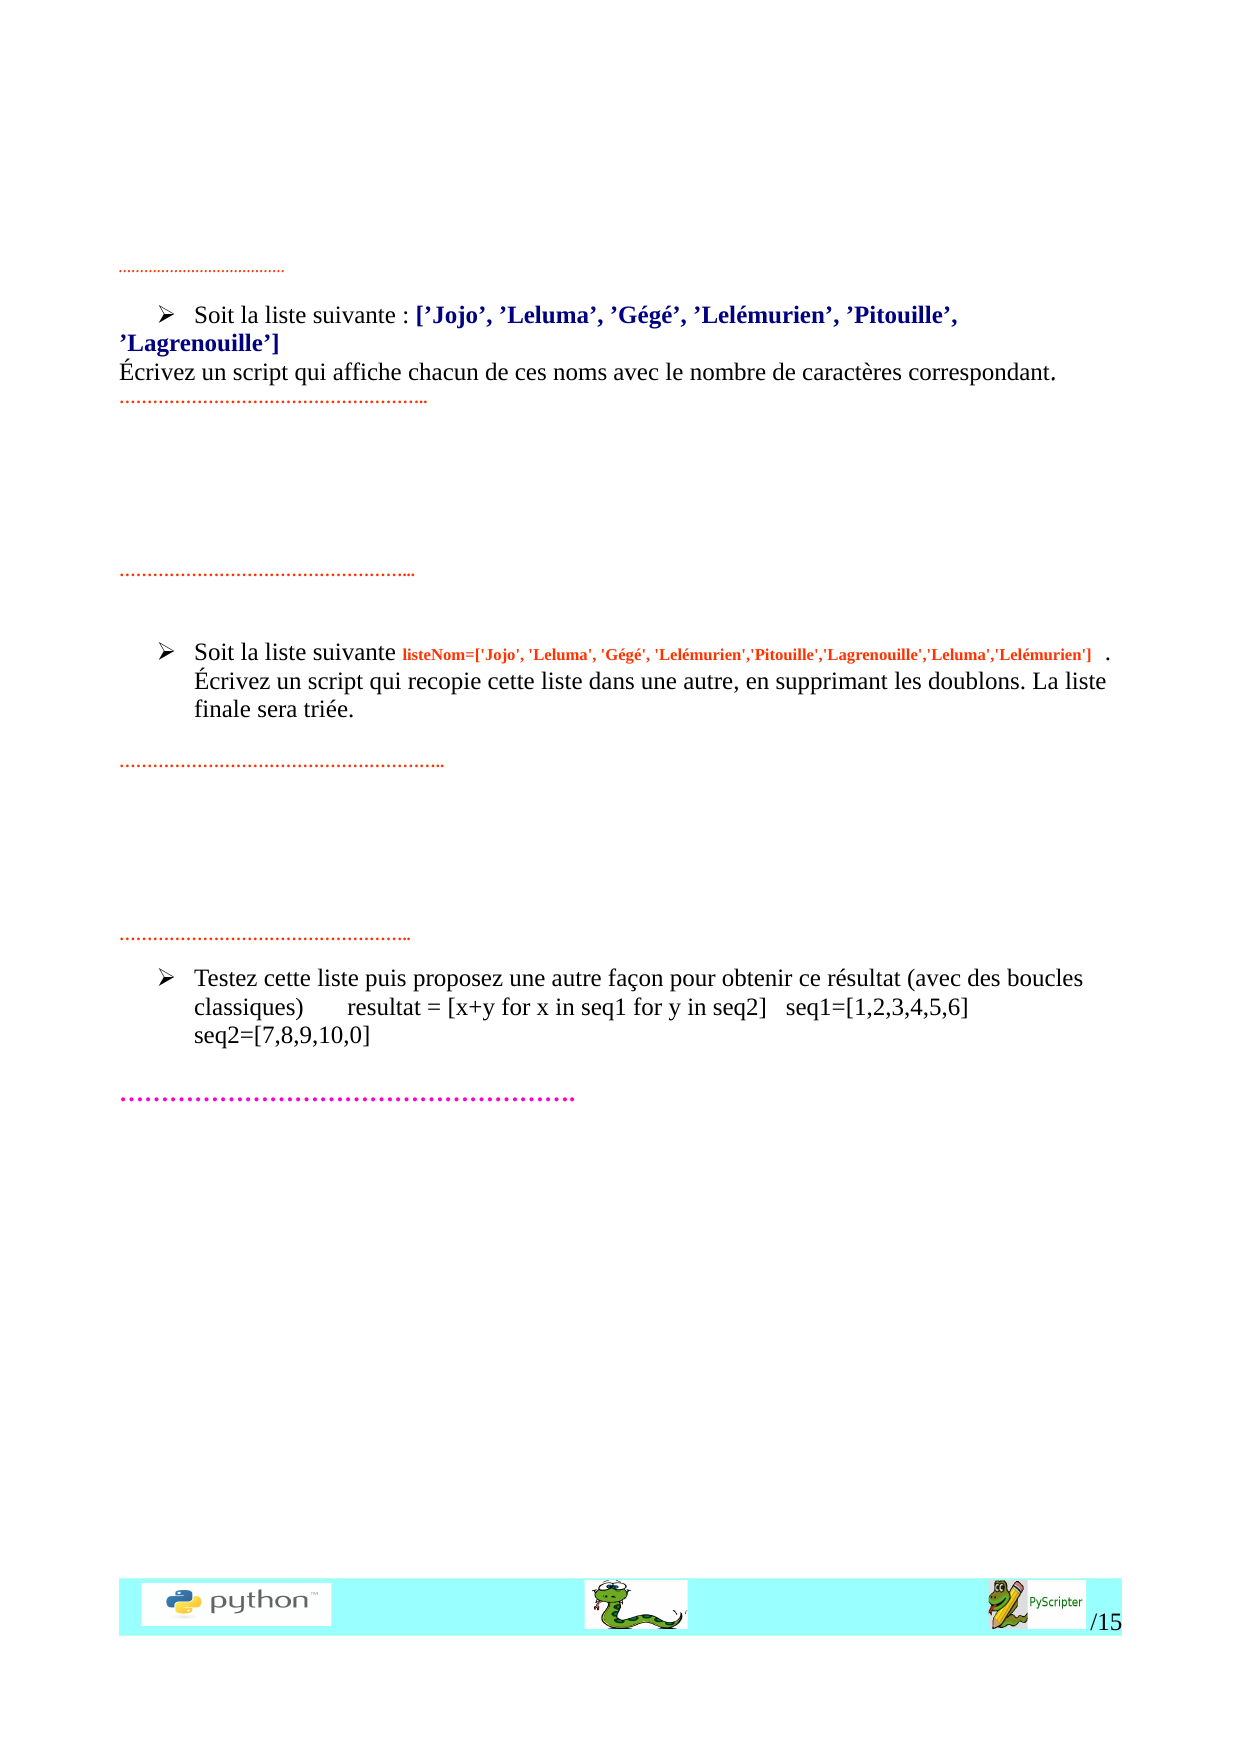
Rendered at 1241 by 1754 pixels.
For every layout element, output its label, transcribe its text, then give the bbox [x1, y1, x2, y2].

list Soit la liste suivante : [’Jojo’, ’Leluma’, ’Gégé’, ’Lelémurien’, ’Pitouille’, [156, 300, 1122, 328]
text ………………………………………………….. [119, 752, 1122, 771]
text ……………………………………………….. [119, 388, 1122, 407]
text ……………………………………………... [119, 560, 1122, 579]
picture [988, 1580, 1087, 1629]
text ………………………………… [119, 254, 1122, 277]
list Soit la liste suivante listeNom=['Jojo', 'Leluma', 'Gégé', 'Lelémurien','Pitouille','Lagrenouille','Leluma','Lelémurien'] . Écrivez un script qui recopie cette liste dans une autre, en supprimant les doublons. La liste finale sera triée. [156, 637, 1122, 723]
list Testez cette liste puis proposez une autre façon pour obtenir ce résultat (avec des boucles classiques) resultat = [x+y for x in seq1 for y in seq2] seq1=[1,2,3,4,5,6] seq2=[7,8,9,10,0] [156, 963, 1122, 1049]
picture [584, 1580, 688, 1629]
text …………………………………………….. [119, 924, 1122, 944]
picture [141, 1583, 332, 1626]
text ’Lagrenouille’] [119, 328, 1122, 357]
text ………………………………………………. [119, 1078, 1122, 1107]
text Écrivez un script qui affiche chacun de ces noms avec le nombre de caractères correspondant. [119, 357, 1122, 388]
